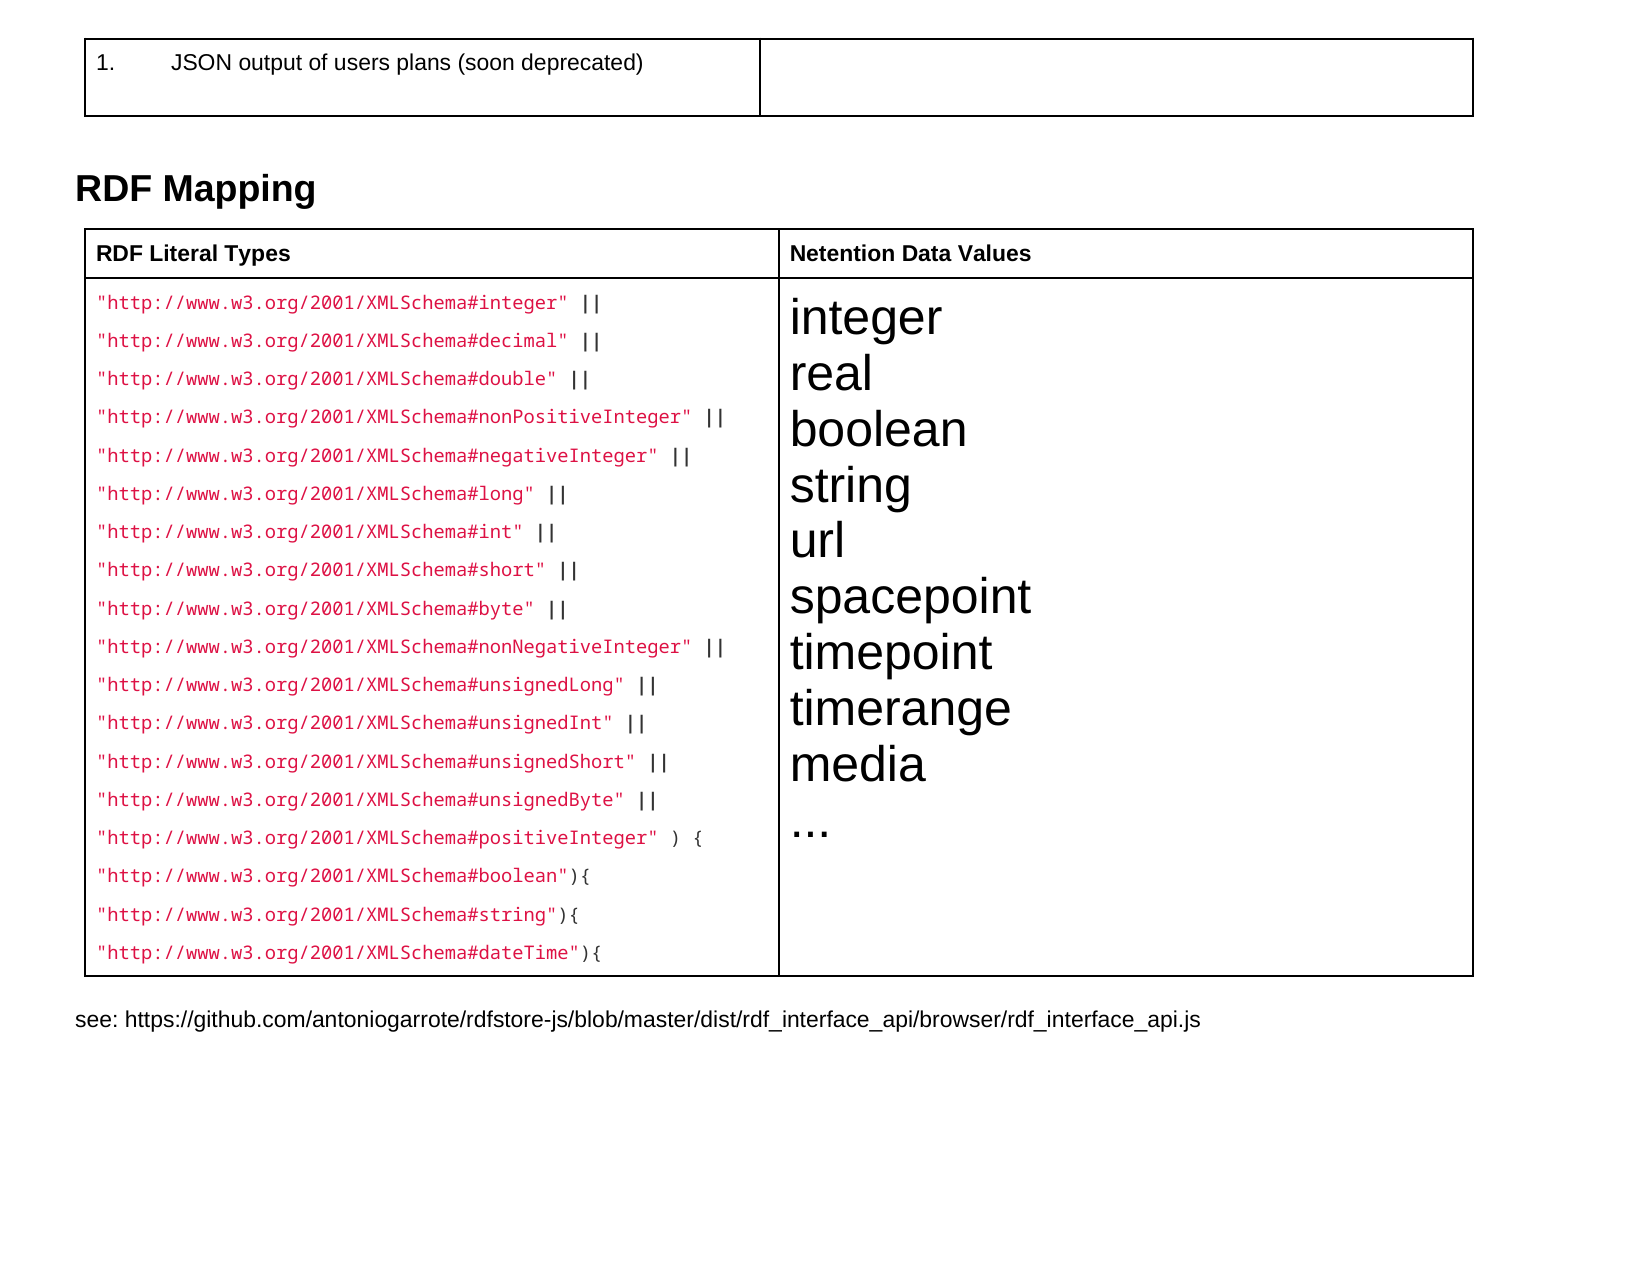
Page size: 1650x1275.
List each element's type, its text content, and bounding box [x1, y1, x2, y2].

table_cell /object/:uri/json the object (if any) with an ‘id’ value that is equivalent to the specified :uri; returns json hash /object/latest/:num/json the most recent objects added to the database, up to as many as specified by :num; returns json hash /attention lists the tag counts of all objects on server /tag/:tag/json array of all objects of a given tag. tag can be a simple string tag or a comma-separated list of tags /users/json all user profiles /users/tag/rdf rdf of all users self tags, one complete RDF graph with foaf:name strings /ontology/json entire server ontology ( tags & properties ) /wiki/search/:query returns wikipedia HTML result for a given query /wiki/:tag/html returns wikipedia HTML result for a specific wikipage /users/plan JSON output of users plans (soon deprecated) [86, 40, 759, 115]
table_header RDF Literal Types [86, 230, 778, 277]
text see: https://github.com/antoniogarrote/rdfstore-js/blob/master/dist/rdf_interface_api/browser/rdf_interface_api.js [75, 1006, 1462, 1032]
subtitle RDF Mapping [75, 167, 1462, 209]
table_cell [761, 40, 1472, 115]
table_header Netention Data Values [780, 230, 1472, 277]
table_cell integer real boolean string url spacepoint timepoint timerange media ... [780, 279, 1472, 975]
table_cell "http://www.w3.org/2001/XMLSchema#integer" || "http://www.w3.org/2001/XMLSchema#decimal" || "http://www.w3.org/2001/XMLSchema#double" || "http://www.w3.org/2001/XMLSchema#nonPositiveInteger" || "http://www.w3.org/2001/XMLSchema#negativeInteger" || "http://www.w3.org/2001/XMLSchema#long" || "http://www.w3.org/2001/XMLSchema#int" || "http://www.w3.org/2001/XMLSchema#short" || "http://www.w3.org/2001/XMLSchema#byte" || "http://www.w3.org/2001/XMLSchema#nonNegativeInteger" || "http://www.w3.org/2001/XMLSchema#unsignedLong" || "http://www.w3.org/2001/XMLSchema#unsignedInt" || "http://www.w3.org/2001/XMLSchema#unsignedShort" || "http://www.w3.org/2001/XMLSchema#unsignedByte" || "http://www.w3.org/2001/XMLSchema#positiveInteger" ) { "http://www.w3.org/2001/XMLSchema#boolean"){ "http://www.w3.org/2001/XMLSchema#string"){ "http://www.w3.org/2001/XMLSchema#dateTime"){ [86, 279, 778, 975]
